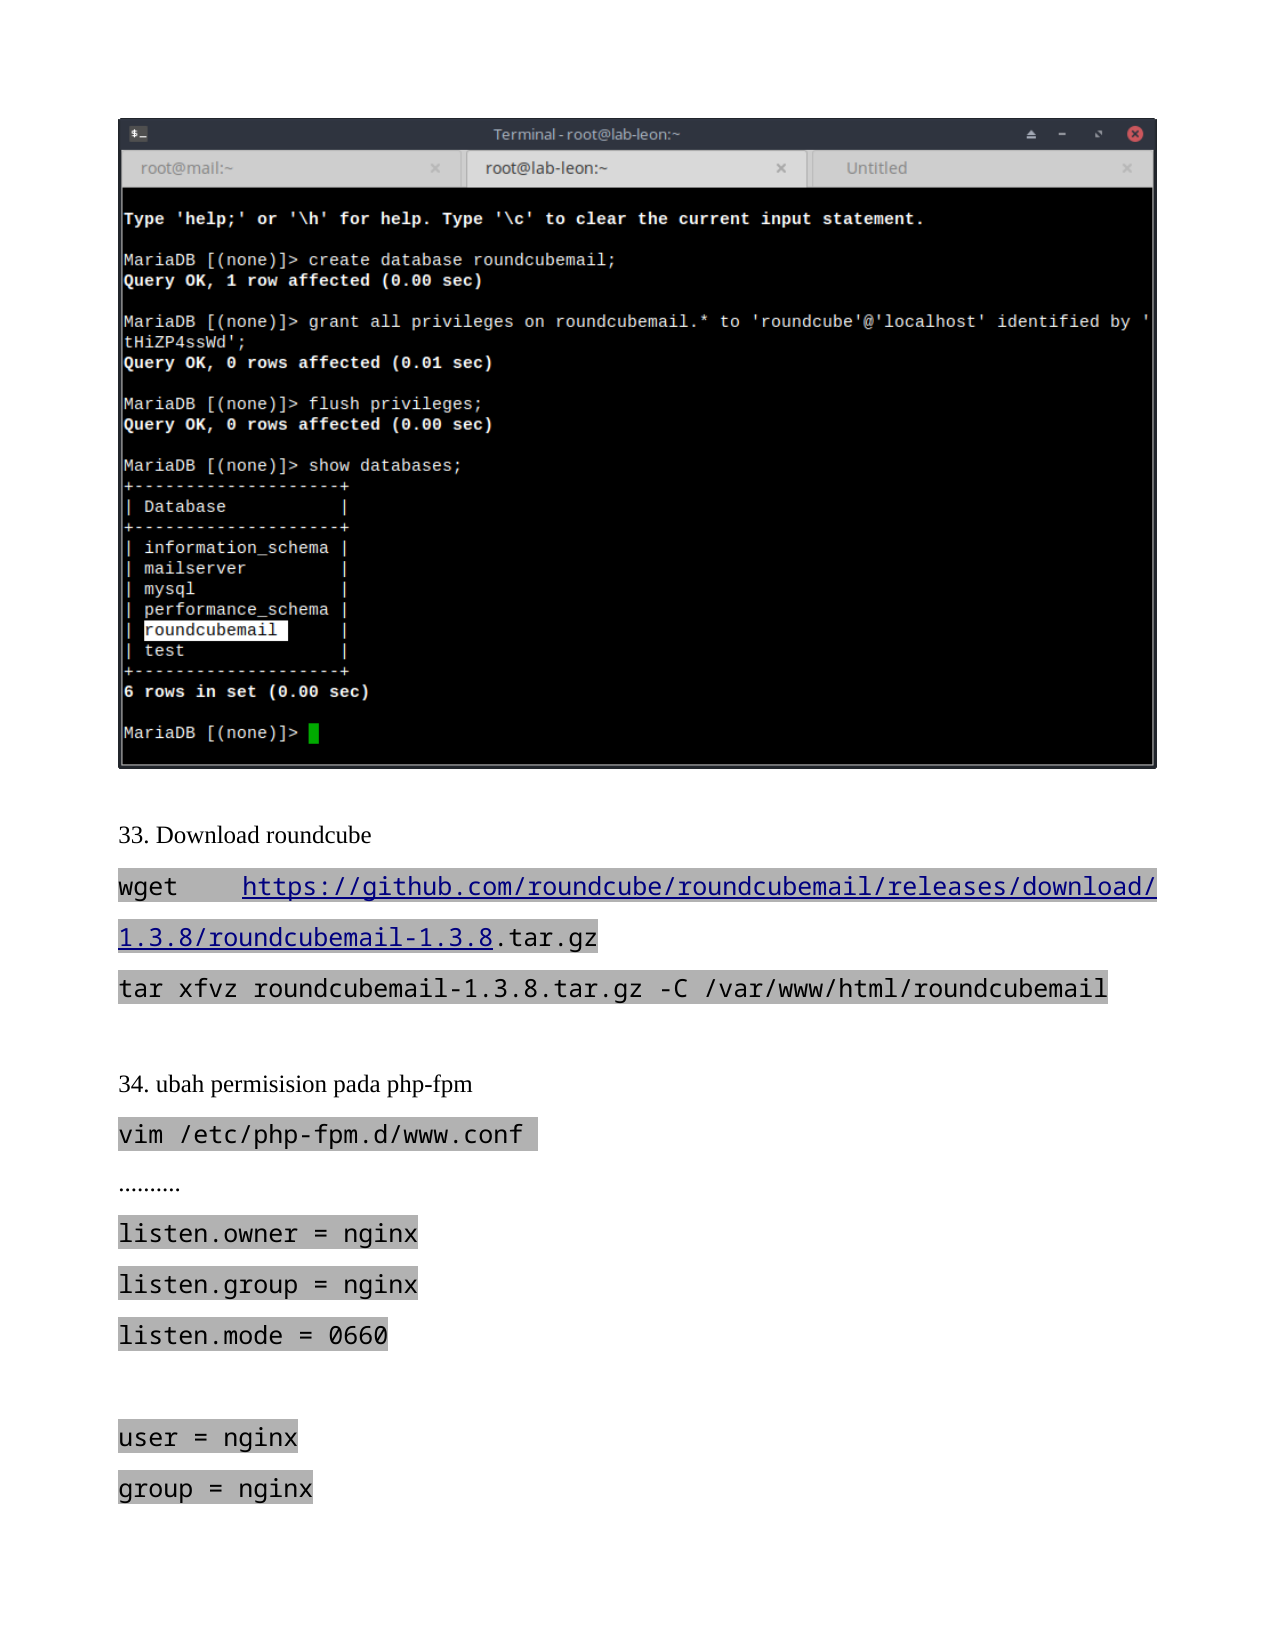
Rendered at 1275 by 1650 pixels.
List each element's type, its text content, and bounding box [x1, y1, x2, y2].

text listen.mode = 0660 [388, 1317, 1157, 1351]
text 33. Download roundcube [118, 821, 1157, 849]
picture [118, 118, 1157, 769]
text wget https://github.com/roundcube/roundcubemail/releases/download/ 1.3.8/roundcubemail-1.3.8.tar.gz [118, 902, 1157, 953]
text vim /etc/php-fpm.d/www.conf [538, 1117, 1157, 1151]
text tar xfvz roundcubemail-1.3.8.tar.gz -C /var/www/html/roundcubemail [1108, 970, 1157, 1004]
text .......... [118, 1168, 1157, 1196]
text listen.owner = nginx [418, 1215, 1157, 1249]
text group = nginx [313, 1470, 1157, 1504]
text user = nginx [298, 1419, 1157, 1453]
text listen.group = nginx [418, 1266, 1157, 1300]
text 34. ubah permisision pada php-fpm [118, 1069, 1157, 1098]
